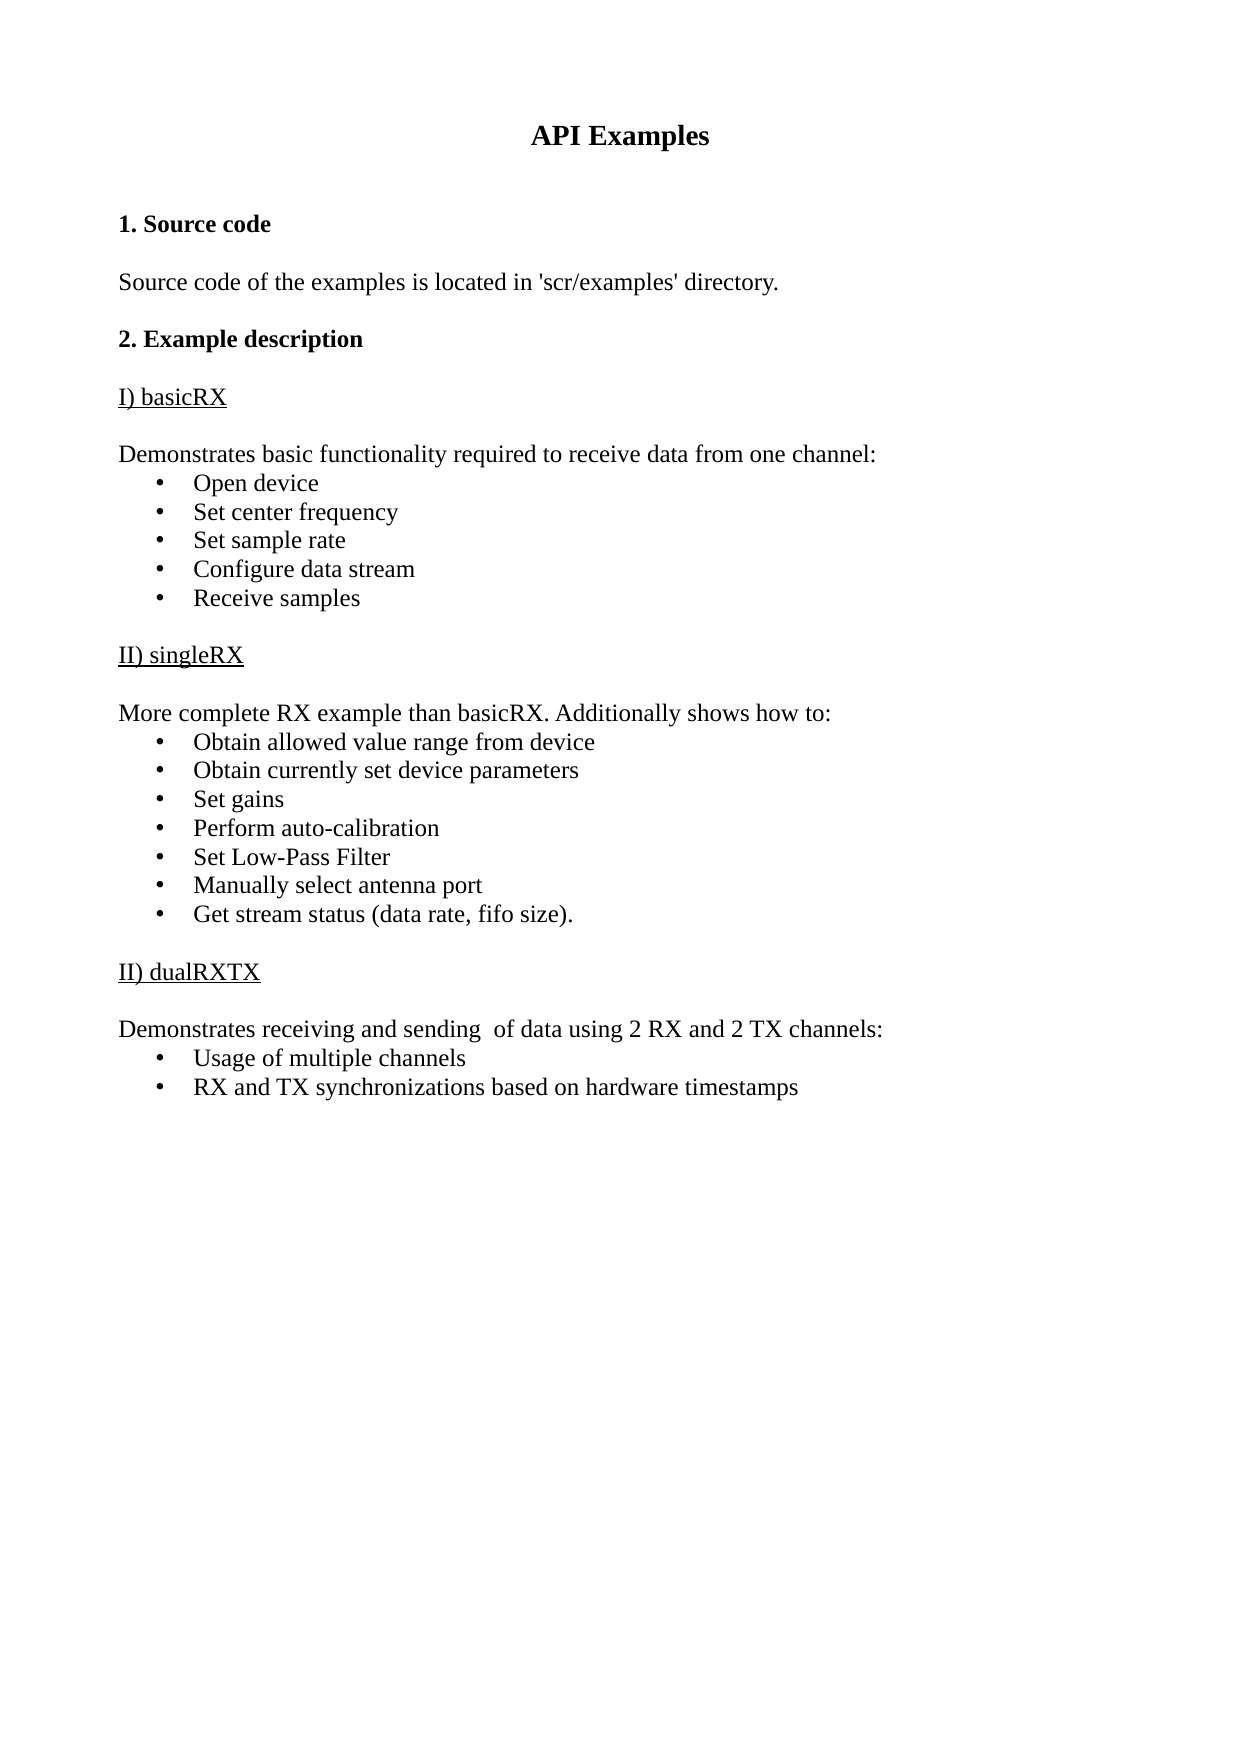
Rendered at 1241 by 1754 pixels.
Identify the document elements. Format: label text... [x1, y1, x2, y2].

list Receive samples [156, 583, 1122, 612]
list Open device [156, 468, 1122, 497]
list Get stream status (data rate, fifo size). [156, 899, 1122, 928]
text API Examples [118, 118, 1122, 152]
text More complete RX example than basicRX. Additionally shows how to: [118, 698, 1122, 727]
list RX and TX synchronizations based on hardware timestamps [156, 1072, 1122, 1100]
text Source code of the examples is located in 'scr/examples' directory. [118, 267, 1122, 295]
list Set center frequency [156, 497, 1122, 525]
list Set Low-Pass Filter [156, 842, 1122, 870]
list Configure data stream [156, 554, 1122, 583]
text Demonstrates receiving and sending of data using 2 RX and 2 TX channels: [118, 1014, 1122, 1043]
text 2. Example description [118, 324, 1122, 353]
list Usage of multiple channels [156, 1043, 1122, 1072]
list Set gains [156, 784, 1122, 813]
list Obtain allowed value range from device [156, 727, 1122, 755]
text II) dualRXTX [118, 957, 1122, 985]
text II) singleRX [118, 640, 1122, 669]
list Set sample rate [156, 525, 1122, 554]
text 1. Source code [118, 209, 1122, 238]
text Demonstrates basic functionality required to receive data from one channel: [118, 439, 1122, 468]
list Obtain currently set device parameters [156, 755, 1122, 784]
text I) basicRX [118, 382, 1122, 410]
list Manually select antenna port [156, 870, 1122, 899]
list Perform auto-calibration [156, 813, 1122, 842]
